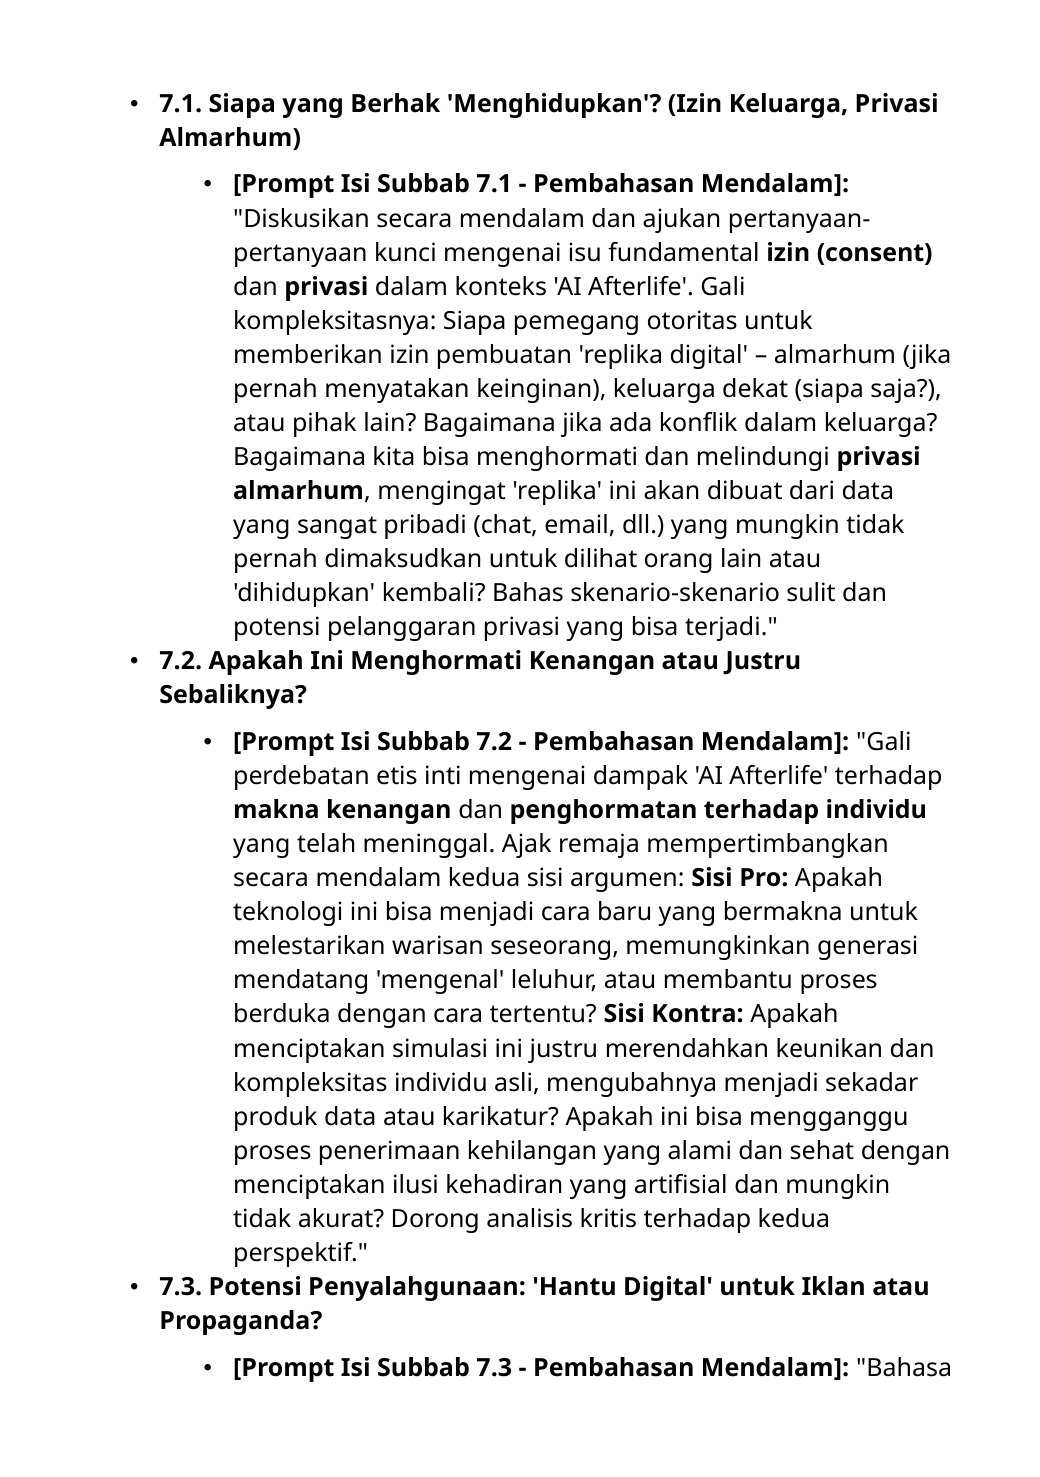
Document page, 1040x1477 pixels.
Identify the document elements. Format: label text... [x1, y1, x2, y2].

list 7.1. Siapa yang Berhak 'Menghidupkan'? (Izin Keluarga, Privasi Almarhum) [130, 86, 954, 154]
list [Prompt Isi Subbab 7.1 - Pembahasan Mendalam]: "Diskusikan secara mendalam dan ajukan pertanyaan-pertanyaan kunci mengenai isu fundamental izin (consent) dan privasi dalam konteks 'AI Afterlife'. Gali kompleksitasnya: Siapa pemegang otoritas untuk memberikan izin pembuatan 'replika digital' – almarhum (jika pernah menyatakan keinginan), keluarga dekat (siapa saja?), atau pihak lain? Bagaimana jika ada konflik dalam keluarga? Bagaimana kita bisa menghormati dan melindungi privasi almarhum, mengingat 'replika' ini akan dibuat dari data yang sangat pribadi (chat, email, dll.) yang mungkin tidak pernah dimaksudkan untuk dilihat orang lain atau 'dihidupkan' kembali? Bahas skenario-skenario sulit dan potensi pelanggaran privasi yang bisa terjadi." [203, 166, 954, 643]
list [Prompt Isi Subbab 7.3 - Pembahasan Mendalam]: "Bahasa [203, 1349, 954, 1383]
list 7.2. Apakah Ini Menghormati Kenangan atau Justru Sebaliknya? [130, 643, 954, 711]
list [Prompt Isi Subbab 7.2 - Pembahasan Mendalam]: "Gali perdebatan etis inti mengenai dampak 'AI Afterlife' terhadap makna kenangan dan penghormatan terhadap individu yang telah meninggal. Ajak remaja mempertimbangkan secara mendalam kedua sisi argumen: Sisi Pro: Apakah teknologi ini bisa menjadi cara baru yang bermakna untuk melestarikan warisan seseorang, memungkinkan generasi mendatang 'mengenal' leluhur, atau membantu proses berduka dengan cara tertentu? Sisi Kontra: Apakah menciptakan simulasi ini justru merendahkan keunikan dan kompleksitas individu asli, mengubahnya menjadi sekadar produk data atau karikatur? Apakah ini bisa mengganggu proses penerimaan kehilangan yang alami dan sehat dengan menciptakan ilusi kehadiran yang artifisial dan mungkin tidak akurat? Dorong analisis kritis terhadap kedua perspektif." [203, 724, 954, 1269]
list 7.3. Potensi Penyalahgunaan: 'Hantu Digital' untuk Iklan atau Propaganda? [130, 1269, 954, 1337]
